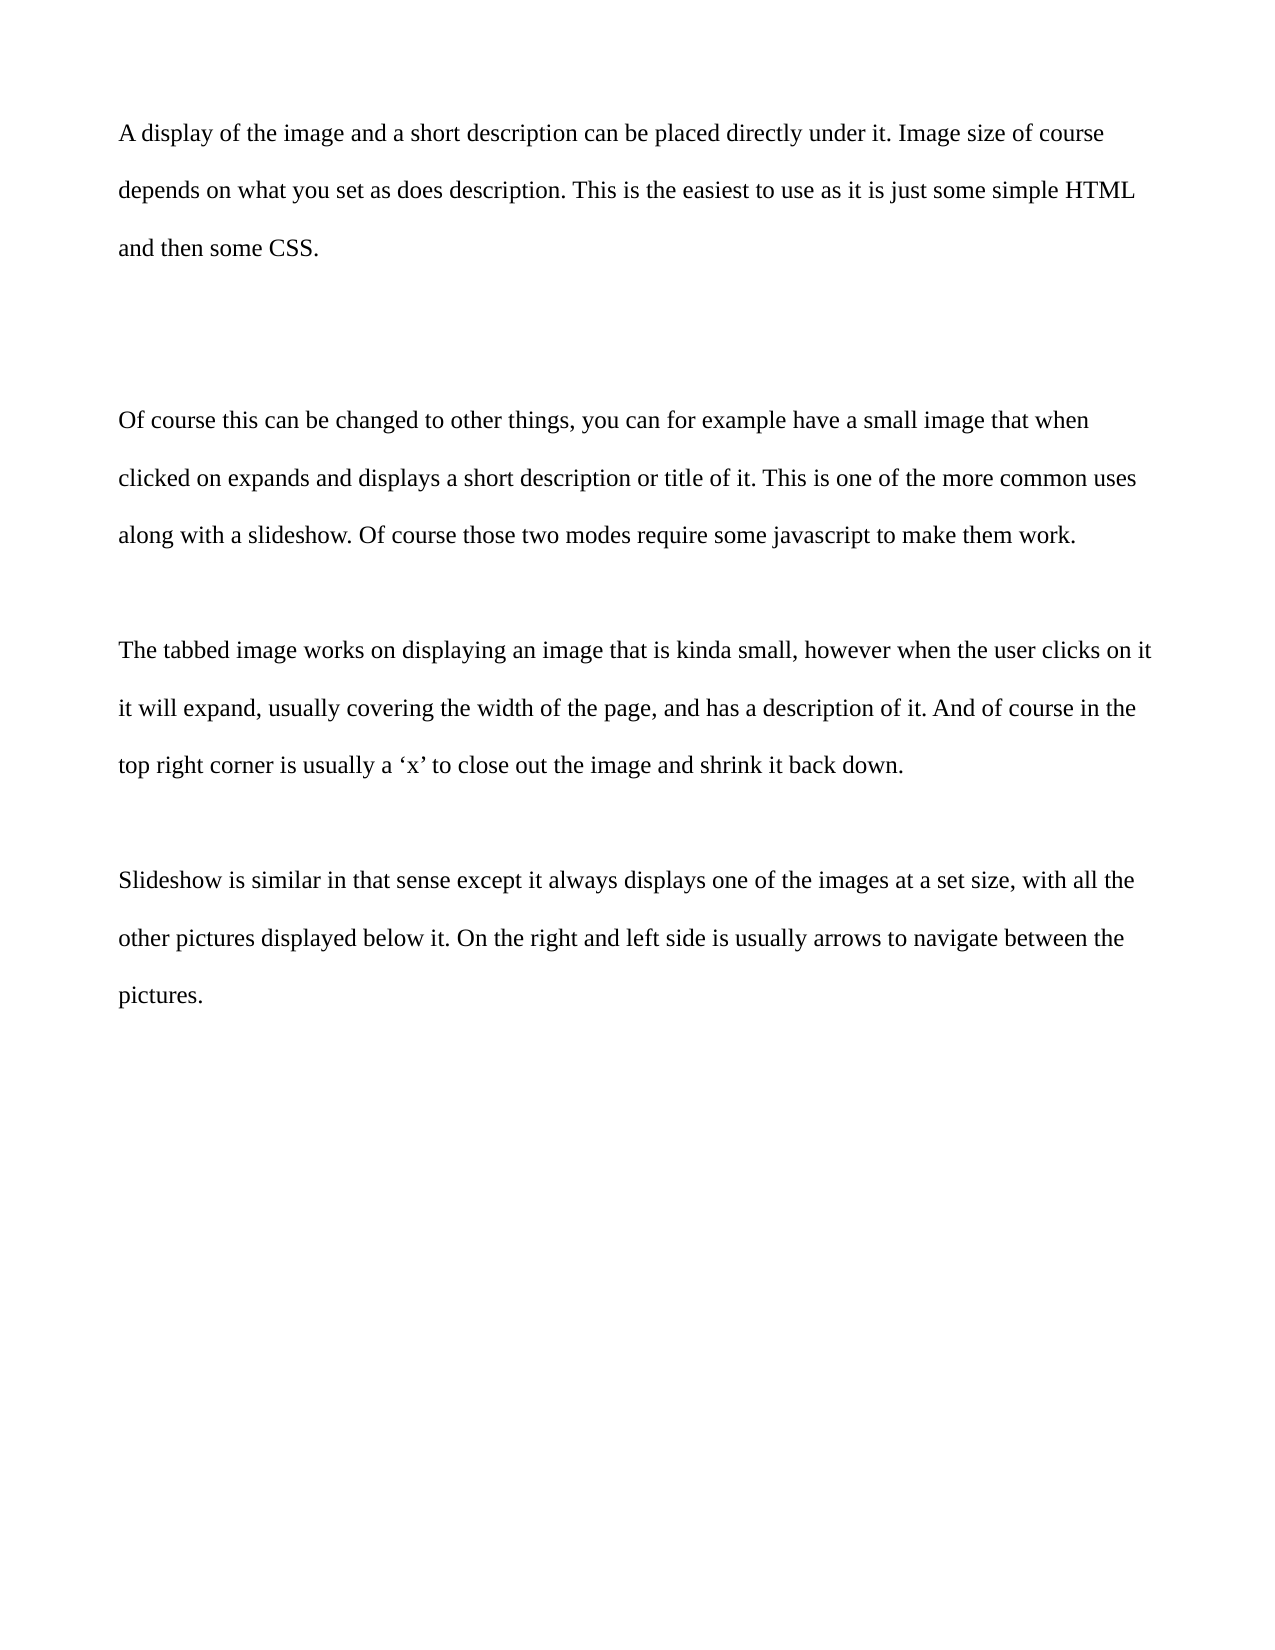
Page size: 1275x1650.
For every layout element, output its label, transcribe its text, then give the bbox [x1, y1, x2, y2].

text Slideshow is similar in that sense except it always displays one of the images at a set size, with all the other pictures displayed below it. On the right and left side is usually arrows to navigate between the pictures. [118, 866, 1157, 1009]
text The tabbed image works on displaying an image that is kinda small, however when the user clicks on it it will expand, usually covering the width of the page, and has a description of it. And of course in the top right corner is usually a ‘x’ to close out the image and shrink it back down. [118, 636, 1157, 779]
text Of course this can be changed to other things, you can for example have a small image that when clicked on expands and displays a short description or title of it. This is one of the more common uses along with a slideshow. Of course those two modes require some javascript to make them work. [118, 406, 1157, 549]
text A display of the image and a short description can be placed directly under it. Image size of course depends on what you set as does description. This is the easiest to use as it is just some simple HTML and then some CSS. [118, 118, 1157, 262]
